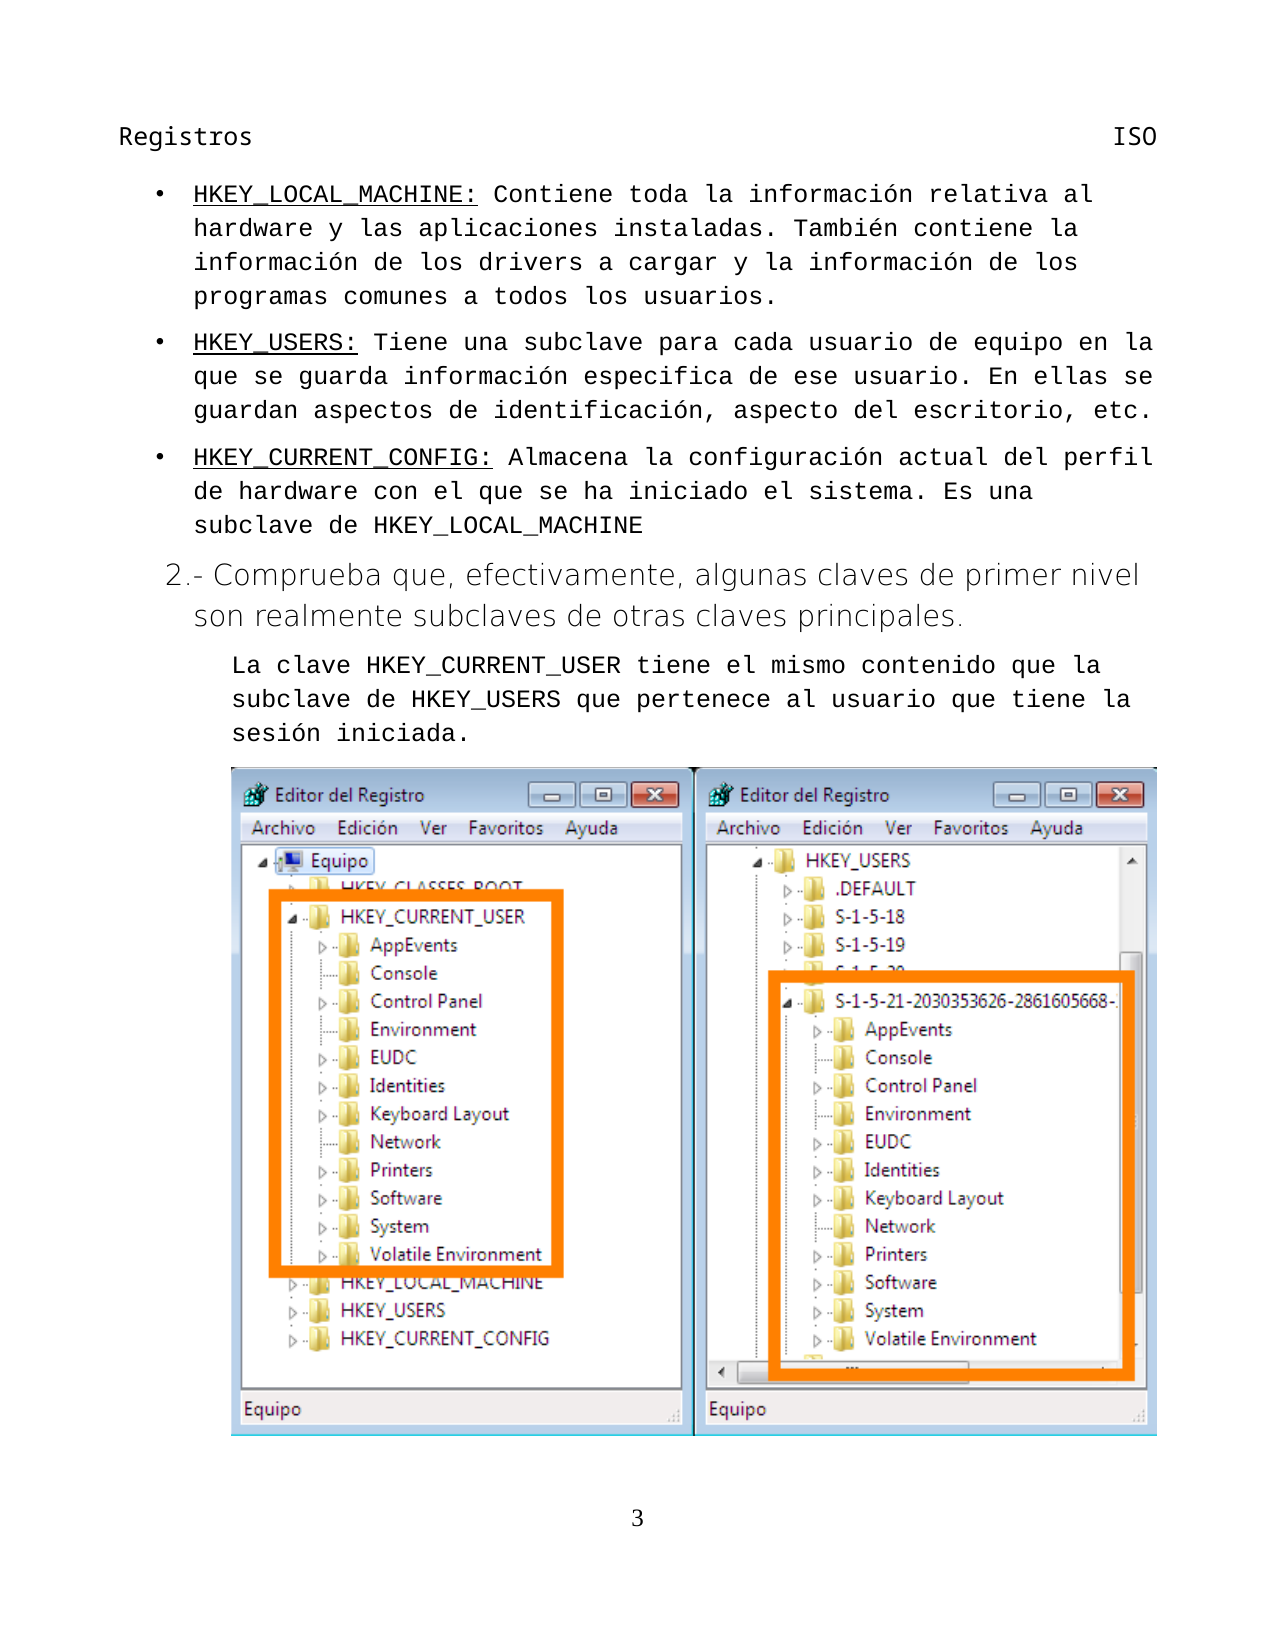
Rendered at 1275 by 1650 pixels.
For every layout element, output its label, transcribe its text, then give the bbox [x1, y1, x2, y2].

text La clave HKEY_CURRENT_USER tiene el mismo contenido que la subclave de HKEY_USERS que pertenece al usuario que tiene la sesión iniciada. [231, 653, 1157, 749]
picture [231, 767, 1157, 1436]
list HKEY_USERS: Tiene una subclave para cada usuario de equipo en la que se guarda información especifica de ese usuario. En ellas se guardan aspectos de identificación, aspecto del escritorio, etc. [156, 330, 1157, 426]
list HKEY_CURRENT_CONFIG: Almacena la configuración actual del perfil de hardware con el que se ha iniciado el sistema. Es una subclave de HKEY_LOCAL_MACHINE [156, 444, 1157, 541]
list Comprueba que, efectivamente, algunas claves de primer nivel son realmente subclaves de otras claves principales. [156, 559, 1157, 633]
list HKEY_LOCAL_MACHINE: Contiene toda la información relativa al hardware y las aplicaciones instaladas. También contiene la información de los drivers a cargar y la información de los programas comunes a todos los usuarios. [156, 182, 1157, 312]
